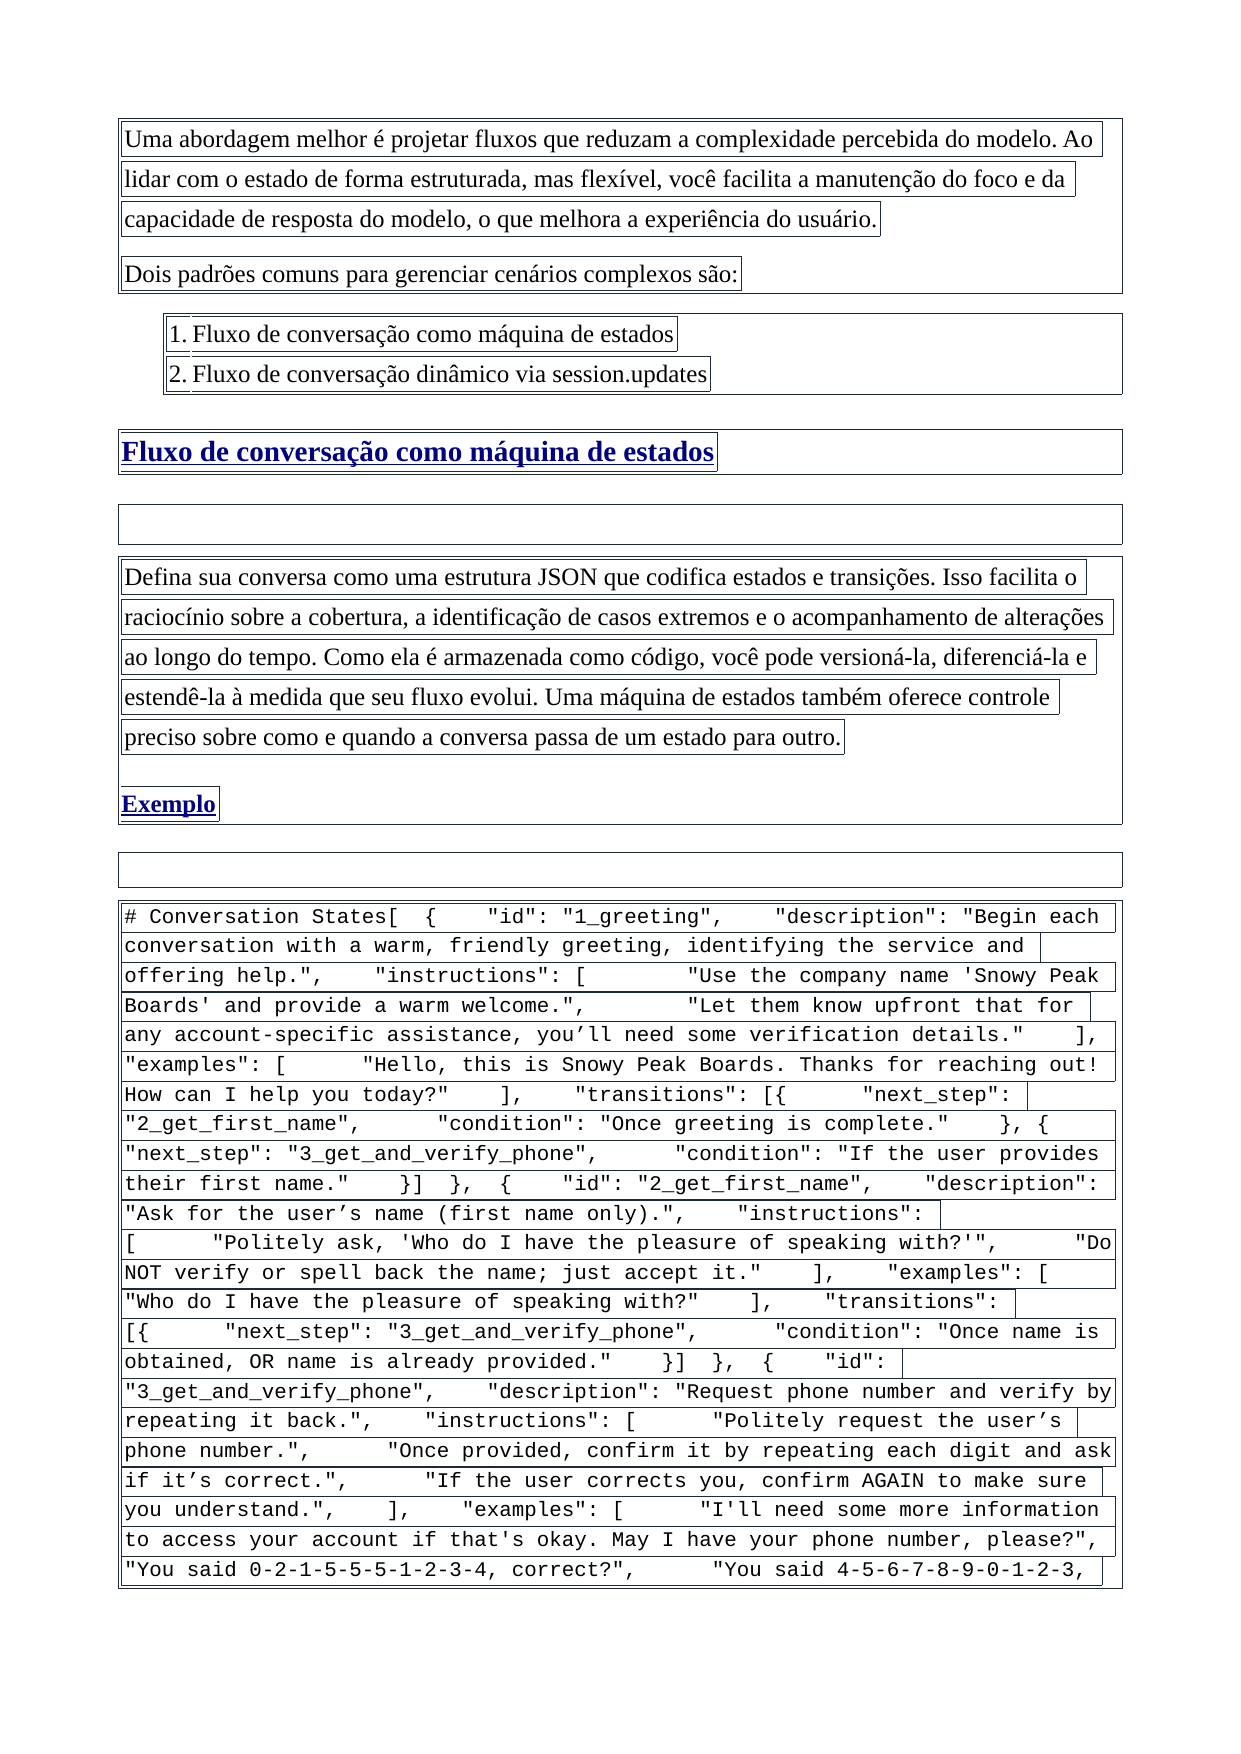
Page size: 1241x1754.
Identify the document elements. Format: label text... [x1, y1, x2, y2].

text Uma abordagem melhor é projetar fluxos que reduzam a complexidade percebida do modelo. Ao lidar com o estado de forma estruturada, mas flexível, você facilita a manutenção do foco e da capacidade de resposta do modelo, o que melhora a experiência do usuário. [119, 119, 1122, 236]
list Fluxo de conversação dinâmico via session.updates [164, 353, 1122, 394]
text # Conversation States[ { "id": "1_greeting", "description": "Begin each conversation with a warm, friendly greeting, identifying the service and offering help.", "instructions": [ "Use the company name 'Snowy Peak Boards' and provide a warm welcome.", "Let them know upfront that for any account-specific assistance, you’ll need some verification details." ], "examples": [ "Hello, this is Snowy Peak Boards. Thanks for reaching out! How can I help you today?" ], "transitions": [{ "next_step": "2_get_first_name", "condition": "Once greeting is complete." }, { "next_step": "3_get_and_verify_phone", "condition": "If the user provides their first name." }] }, { "id": "2_get_first_name", "description": "Ask for the user’s name (first name only).", "instructions": [ "Politely ask, 'Who do I have the pleasure of speaking with?'", "Do NOT verify or spell back the name; just accept it." ], "examples": [ "Who do I have the pleasure of speaking with?" ], "transitions": [{ "next_step": "3_get_and_verify_phone", "condition": "Once name is obtained, OR name is already provided." }] }, { "id": "3_get_and_verify_phone", "description": "Request phone number and verify by repeating it back.", "instructions": [ "Politely request the user’s phone number.", "Once provided, confirm it by repeating each digit and ask if it’s correct.", "If the user corrects you, confirm AGAIN to make sure you understand.", ], "examples": [ "I'll need some more information to access your account if that's okay. May I have your phone number, please?", "You said 0-2-1-5-5-5-1-2-3-4, correct?", "You said 4-5-6-7-8-9-0-1-2-3, [119, 901, 1122, 1588]
text Defina sua conversa como uma estrutura JSON que codifica estados e transições. Isso facilita o raciocínio sobre a cobertura, a identificação de casos extremos e o acompanhamento de alterações ao longo do tempo. Como ela é armazenada como código, você pode versioná-la, diferenciá-la e estendê-la à medida que seu fluxo evolui. Uma máquina de estados também oferece controle preciso sobre como e quando a conversa passa de um estado para outro. [119, 557, 1122, 754]
subtitle Fluxo de conversação como máquina de estados [119, 430, 1122, 474]
list Fluxo de conversação como máquina de estados [164, 314, 1122, 351]
text Dois padrões comuns para gerenciar cenários complexos são: [119, 253, 1122, 293]
subtitle Exemplo [119, 783, 1122, 824]
